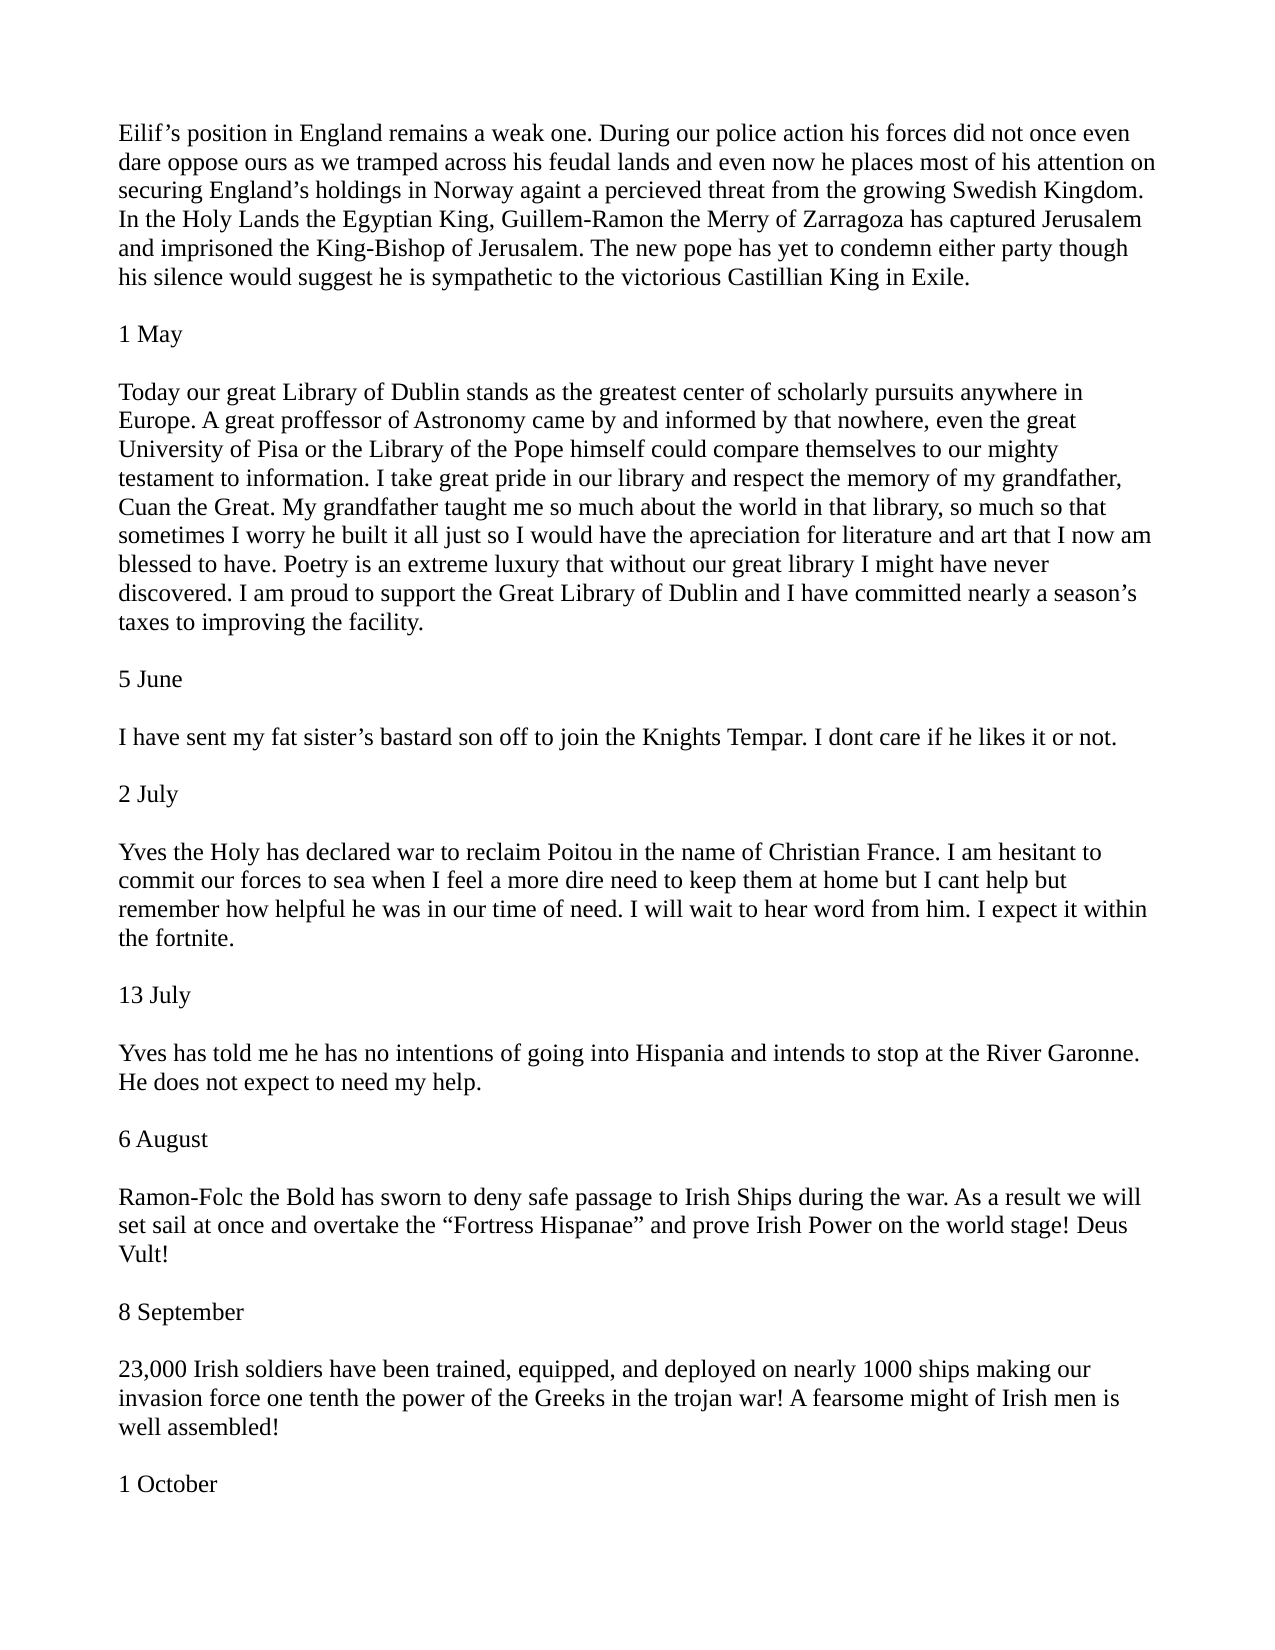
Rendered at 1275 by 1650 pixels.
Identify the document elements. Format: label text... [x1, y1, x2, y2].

text Ramon-Folc the Bold has sworn to deny safe passage to Irish Ships during the war. As a result we will set sail at once and overtake the “Fortress Hispanae” and prove Irish Power on the world stage! Deus Vult! [118, 1182, 1157, 1268]
text Yves has told me he has no intentions of going into Hispania and intends to stop at the River Garonne. He does not expect to need my help. [118, 1009, 1157, 1096]
text Today our great Library of Dublin stands as the greatest center of scholarly pursuits anywhere in Europe. A great proffessor of Astronomy came by and informed by that nowhere, even the great University of Pisa or the Library of the Pope himself could compare themselves to our mighty testament to information. I take great pride in our library and respect the memory of my grandfather, Cuan the Great. My grandfather taught me so much about the world in that library, so much so that sometimes I worry he built it all just so I would have the apreciation for literature and art that I now am blessed to have. Poetry is an extreme luxury that without our great library I might have never discovered. I am proud to support the Great Library of Dublin and I have committed nearly a season’s taxes to improving the facility. [118, 377, 1157, 636]
text Yves the Holy has declared war to reclaim Poitou in the name of Christian France. I am hesitant to commit our forces to sea when I feel a more dire need to keep them at home but I cant help but remember how helpful he was in our time of need. I will wait to hear word from him. I expect it within the fortnite. [118, 837, 1157, 952]
text 2 July [118, 779, 1157, 808]
text 1 May [118, 319, 1157, 348]
text 5 June [118, 664, 1157, 693]
text 1 October [118, 1469, 1157, 1498]
text 6 August [118, 1124, 1157, 1153]
text 23,000 Irish soldiers have been trained, equipped, and deployed on nearly 1000 ships making our invasion force one tenth the power of the Greeks in the trojan war! A fearsome might of Irish men is well assembled! [118, 1354, 1157, 1441]
text I have sent my fat sister’s bastard son off to join the Knights Tempar. I dont care if he likes it or not. [118, 722, 1157, 751]
text Eilif’s position in England remains a weak one. During our police action his forces did not once even dare oppose ours as we tramped across his feudal lands and even now he places most of his attention on securing England’s holdings in Norway againt a percieved threat from the growing Swedish Kingdom. In the Holy Lands the Egyptian King, Guillem-Ramon the Merry of Zarragoza has captured Jerusalem and imprisoned the King-Bishop of Jerusalem. The new pope has yet to condemn either party though his silence would suggest he is sympathetic to the victorious Castillian King in Exile. [118, 118, 1157, 291]
text 13 July [118, 981, 1157, 1009]
text 8 September [118, 1297, 1157, 1326]
